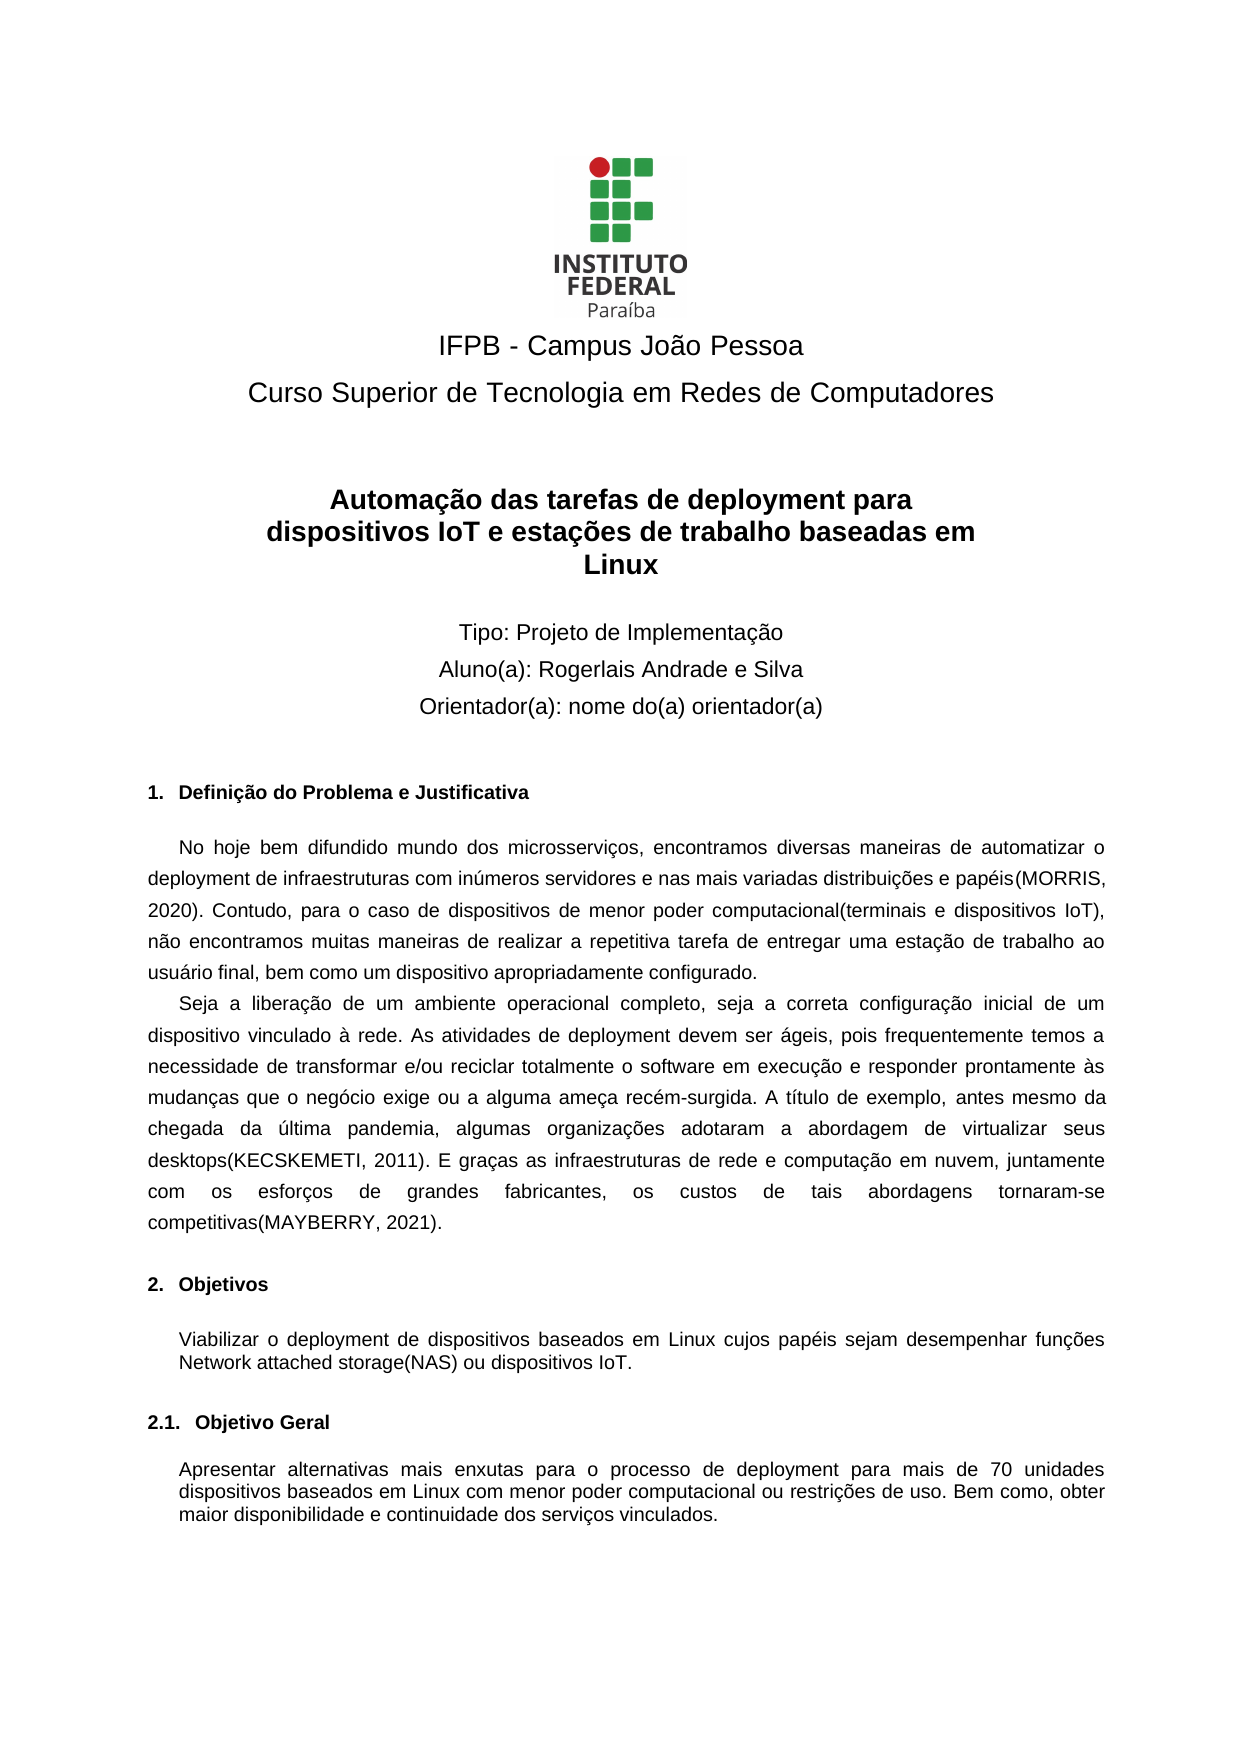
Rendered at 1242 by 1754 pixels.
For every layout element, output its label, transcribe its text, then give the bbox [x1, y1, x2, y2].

title Automação das tarefas de deployment para dispositivos IoT e estações de trabalho baseadas em Linux [246, 483, 996, 580]
text No hoje bem difundido mundo dos microsserviços, encontramos diversas maneiras de automatizar o deployment de infraestruturas com inúmeros servidores e nas mais variadas distribuições e papéis(MORRIS, 2020)⁠. Contudo, para o caso de dispositivos de menor poder computacional(terminais e dispositivos IoT), não encontramos muitas maneiras de realizar a repetitiva tarefa de entregar uma estação de trabalho ao usuário final, bem como um dispositivo apropriadamente configurado. [148, 836, 1106, 984]
text Curso Superior de Tecnologia em Redes de Computadores [246, 376, 996, 408]
list Viabilizar o deployment de dispositivos baseados em Linux cujos papéis sejam desempenhar funções Network attached storage(NAS) ou dispositivos IoT. [179, 1328, 1106, 1374]
text Tipo: Projeto de Implementação [410, 619, 831, 646]
text IFPB - Campus João Pessoa [246, 329, 996, 361]
text Seja a liberação de um ambiente operacional completo, seja a correta configuração inicial de um dispositivo vinculado à rede. As atividades de deployment devem ser ágeis, pois frequentemente temos a necessidade de transformar e/ou reciclar totalmente o software em execução e responder prontamente às mudanças que o negócio exige ou a alguma ameça recém-surgida. A título de exemplo, antes mesmo da chegada da última pandemia, algumas organizações adotaram a abordagem de virtualizar seus desktops(KECSKEMETI, 2011)⁠. E graças as infraestruturas de rede e computação em nuvem, juntamente com os esforços de grandes fabricantes, os custos de tais abordagens tornaram-se competitivas(MAYBERRY, 2021)⁠. [148, 992, 1106, 1234]
text Orientador(a): nome do(a) orientador(a) [410, 693, 831, 719]
text Apresentar alternativas mais enxutas para o processo de deployment para mais de 70 unidades dispositivos baseados em Linux com menor poder computacional ou restrições de uso. Bem como, obter maior disponibilidade e continuidade dos serviços vinculados. [179, 1458, 1106, 1526]
subtitle Definição do Problema e Justificativa [147, 781, 1106, 803]
picture [554, 156, 688, 318]
subtitle Objetivos [147, 1273, 1106, 1296]
subtitle Objetivo Geral [147, 1411, 1106, 1433]
text Aluno(a): Rogerlais Andrade e Silva [410, 656, 831, 682]
